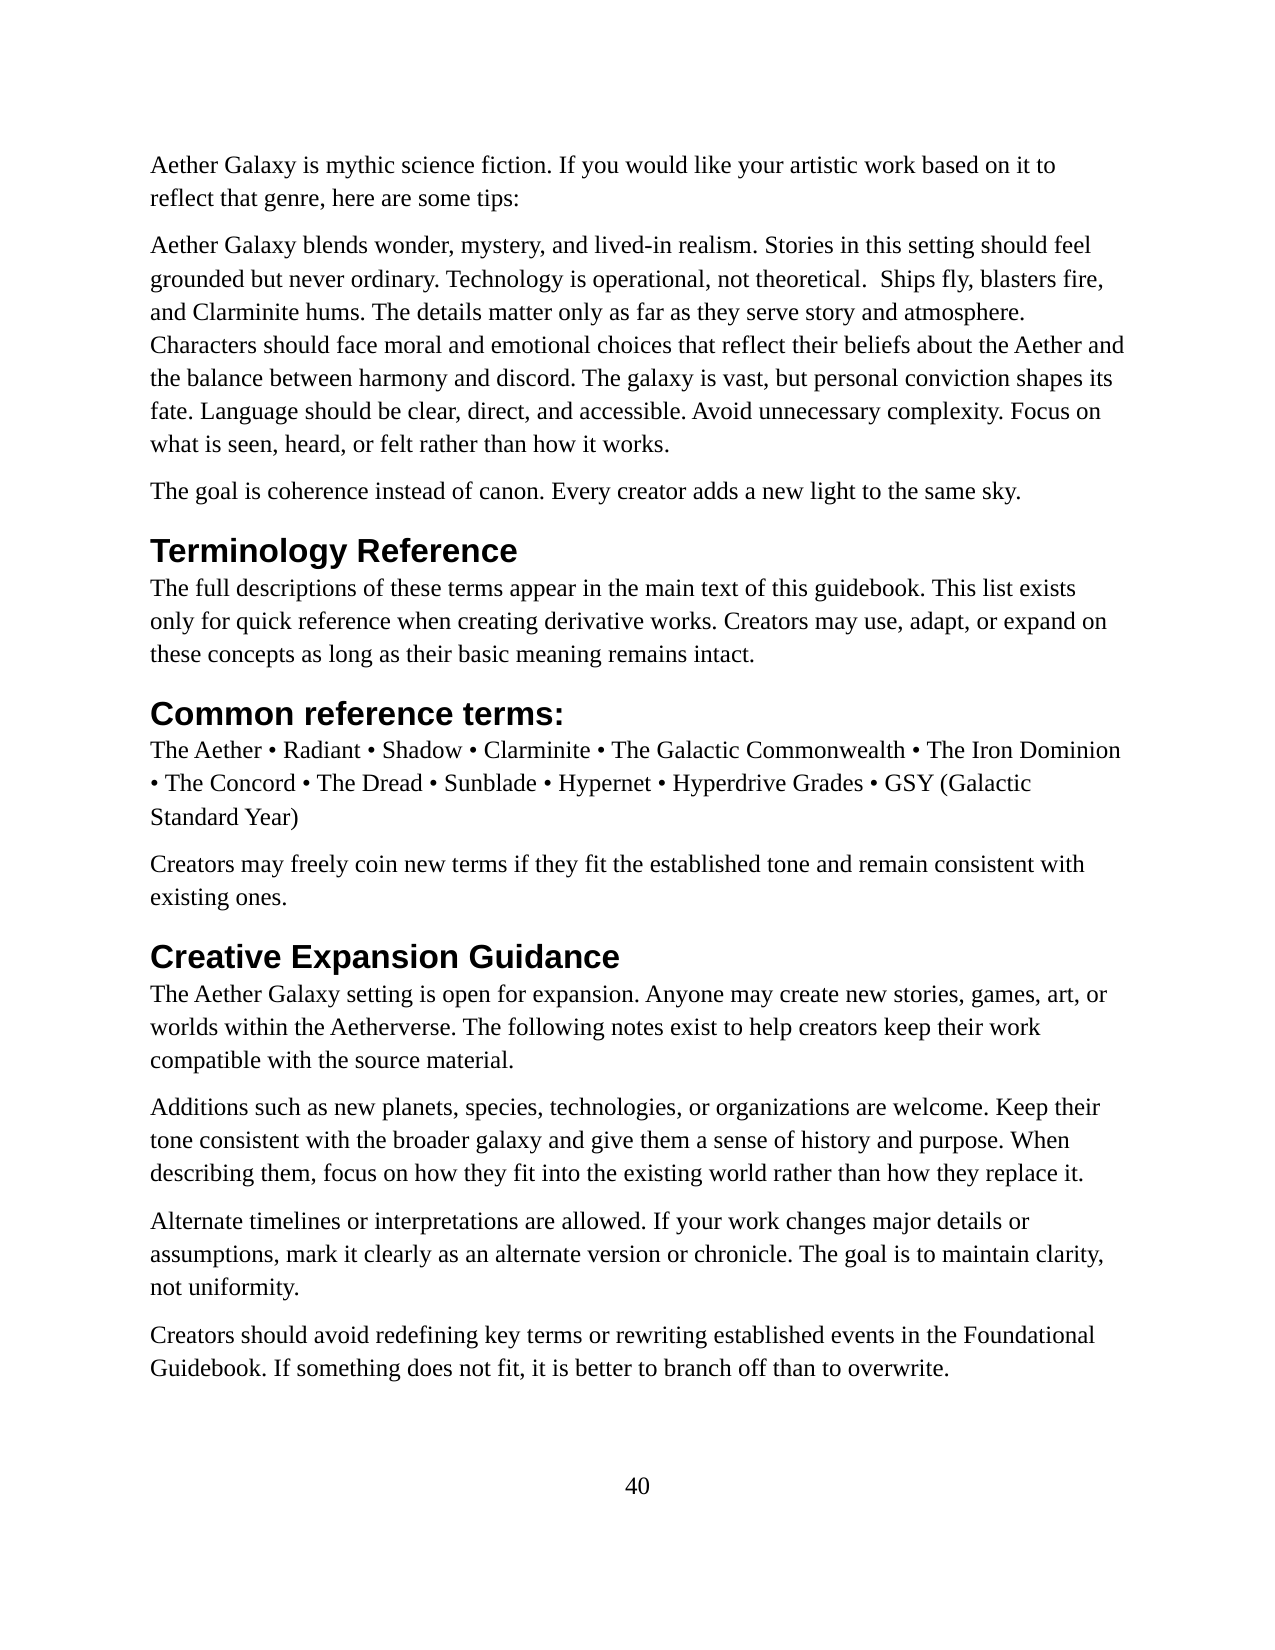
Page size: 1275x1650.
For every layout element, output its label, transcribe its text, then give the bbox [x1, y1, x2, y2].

subtitle Common reference terms: [150, 694, 1125, 732]
text Aether Galaxy is mythic science fiction. If you would like your artistic work based on it to reflect that genre, here are some tips: [150, 150, 1125, 212]
text The goal is coherence instead of canon. Every creator adds a new light to the same sky. [150, 476, 1125, 505]
text The Aether • Radiant • Shadow • Clarminite • The Galactic Commonwealth • The Iron Dominion • The Concord • The Dread • Sunblade • Hypernet • Hyperdrive Grades • GSY (Galactic Standard Year) [150, 736, 1125, 830]
text Creators may freely coin new terms if they fit the established tone and remain consistent with existing ones. [150, 849, 1125, 911]
text The Aether Galaxy setting is open for expansion. Anyone may create new stories, games, art, or worlds within the Aetherverse. The following notes exist to help creators keep their work compatible with the source material. [150, 979, 1125, 1073]
subtitle Creative Expansion Guidance [150, 937, 1125, 976]
text Alternate timelines or interpretations are allowed. If your work changes major details or assumptions, mark it clearly as an alternate version or chronicle. The goal is to maintain clarity, not uniformity. [150, 1206, 1125, 1301]
text The full descriptions of these terms appear in the main text of this guidebook. This list exists only for quick reference when creating derivative works. Creators may use, adapt, or expand on these concepts as long as their basic meaning remains intact. [150, 573, 1125, 668]
text Aether Galaxy blends wonder, mystery, and lived-in realism. Stories in this setting should feel grounded but never ordinary. Technology is operational, not theoretical. Ships fly, blasters fire, and Clarminite hums. The details matter only as far as they serve story and atmosphere. Characters should face moral and emotional choices that reflect their beliefs about the Aether and the balance between harmony and discord. The galaxy is vast, but personal conviction shapes its fate. Language should be clear, direct, and accessible. Avoid unnecessary complexity. Focus on what is seen, heard, or felt rather than how it works. [150, 231, 1125, 457]
text Creators should avoid redefining key terms or rewriting established events in the Foundational Guidebook. If something does not fit, it is better to branch off than to overwrite. [150, 1320, 1125, 1381]
text Additions such as new planets, species, technologies, or organizations are welcome. Keep their tone consistent with the broader galaxy and give them a sense of history and purpose. When describing them, focus on how they fit into the existing world rather than how they replace it. [150, 1092, 1125, 1187]
subtitle Terminology Reference [150, 531, 1125, 570]
